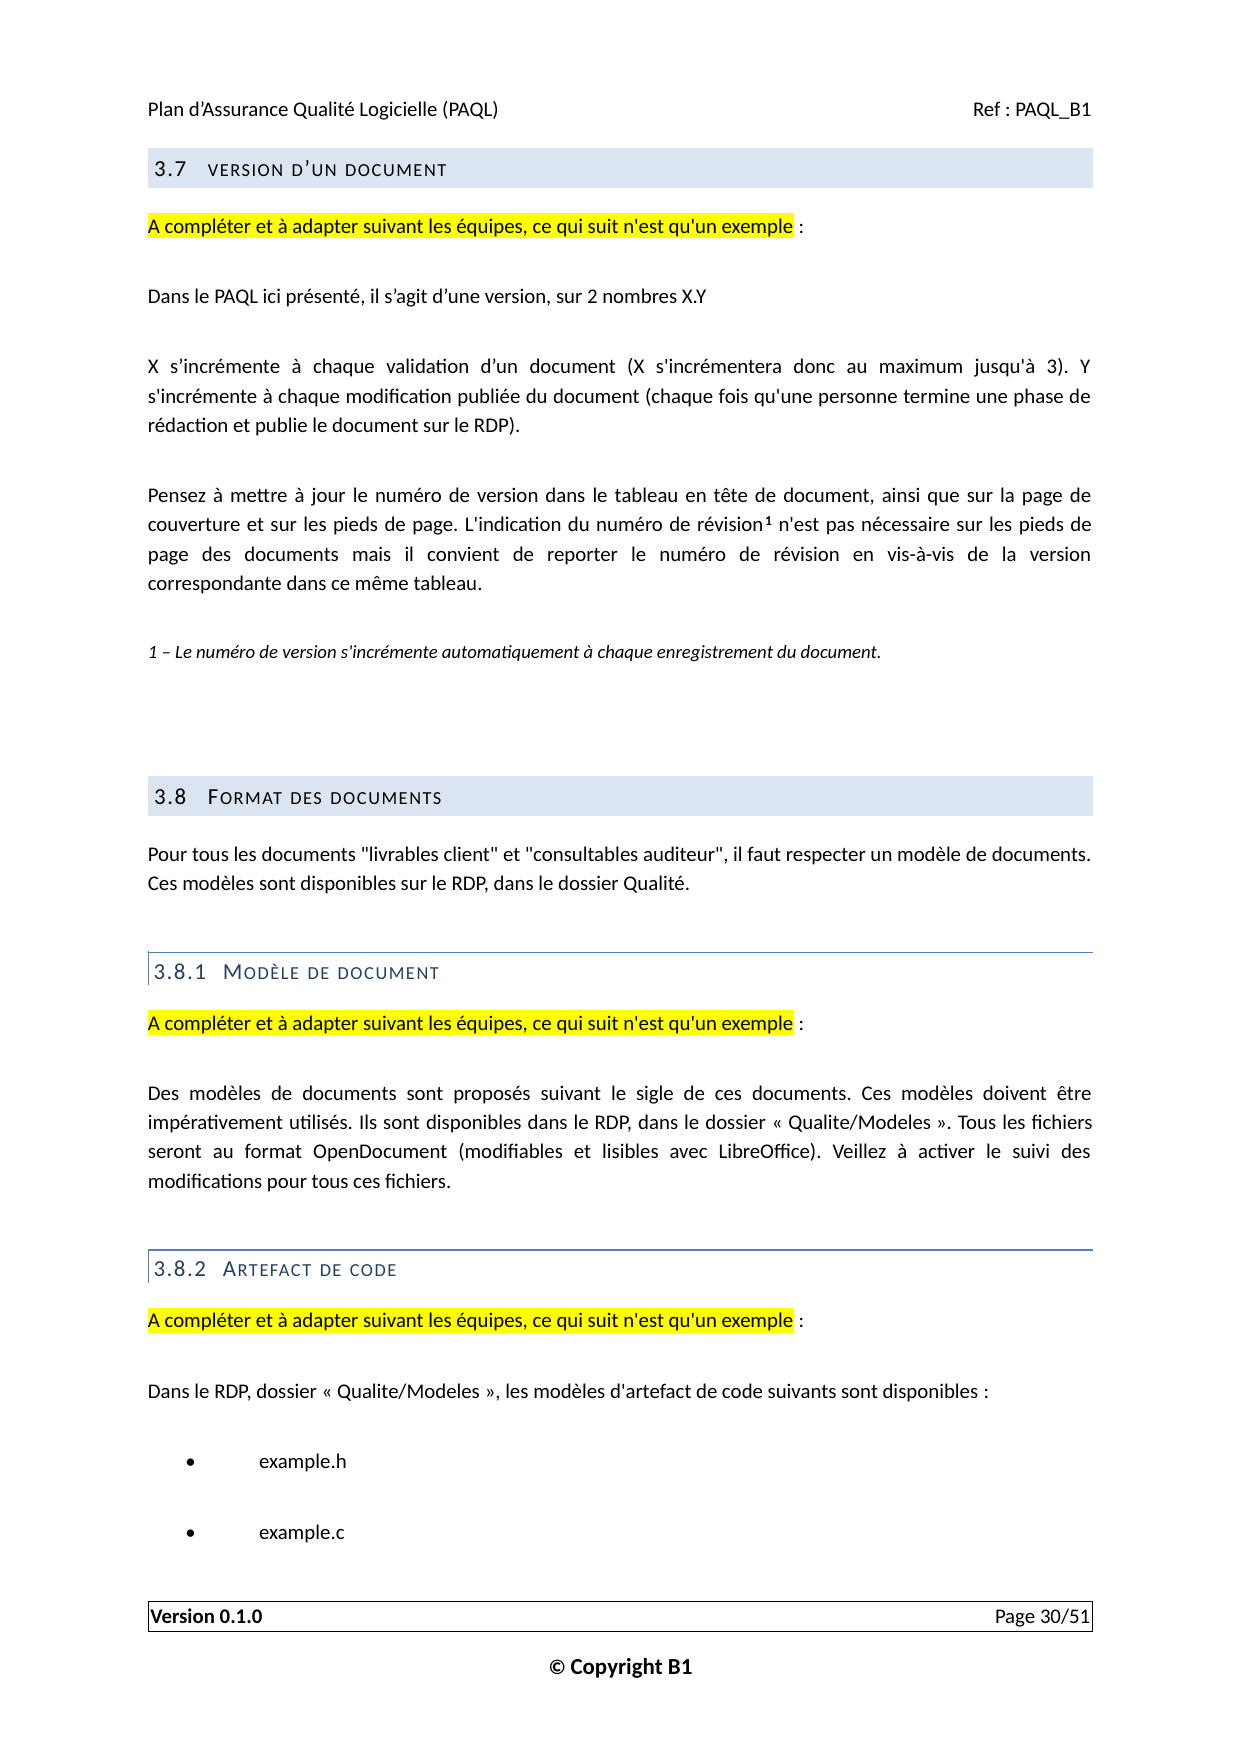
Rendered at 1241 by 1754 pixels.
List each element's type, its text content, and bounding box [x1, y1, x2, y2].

list Modèle de document [149, 953, 1093, 985]
text Dans le RDP, dossier « Qualite/Modeles », les modèles d'artefact de code suivants sont disponibles : [148, 1378, 1093, 1403]
text Pour tous les documents "livrables client" et "consultables auditeur", il faut respecter un modèle de documents. Ces modèles sont disponibles sur le RDP, dans le dossier Qualité. [148, 841, 1093, 896]
text A compléter et à adapter suivant les équipes, ce qui suit n'est qu'un exemple : [148, 213, 1093, 238]
text Dans le PAQL ici présenté, il s’agit d’une version, sur 2 nombres X.Y [148, 283, 1093, 309]
list example.h [185, 1448, 1093, 1474]
text A compléter et à adapter suivant les équipes, ce qui suit n'est qu'un exemple : [148, 1010, 1093, 1035]
list Format des documents [154, 782, 1086, 810]
text 1 – Le numéro de version s'incrémente automatiquement à chaque enregistrement du document. [148, 640, 1093, 663]
text Des modèles de documents sont proposés suivant le sigle de ces documents. Ces modèles doivent être impérativement utilisés. Ils sont disponibles dans le RDP, dans le dossier « Qualite/Modeles ». Tous les fichiers seront au format OpenDocument (modifiables et lisibles avec LibreOffice). Veillez à activer le suivi des modifications pour tous ces fichiers. [148, 1080, 1093, 1193]
text X s’incrémente à chaque validation d’un document (X s'incrémentera donc au maximum jusqu'à 3). Y s'incrémente à chaque modification publiée du document (chaque fois qu'une personne termine une phase de rédaction et publie le document sur le RDP). [148, 354, 1093, 437]
list version d’un document [154, 154, 1086, 182]
list example.c [185, 1519, 1093, 1545]
text Pensez à mettre à jour le numéro de version dans le tableau en tête de document, ainsi que sur la page de couverture et sur les pieds de page. L'indication du numéro de révision1 n'est pas nécessaire sur les pieds de page des documents mais il convient de reporter le numéro de révision en vis-à-vis de la version correspondante dans ce même tableau. [148, 482, 1093, 595]
list Artefact de code [149, 1251, 1093, 1283]
text A compléter et à adapter suivant les équipes, ce qui suit n'est qu'un exemple : [148, 1307, 1093, 1333]
